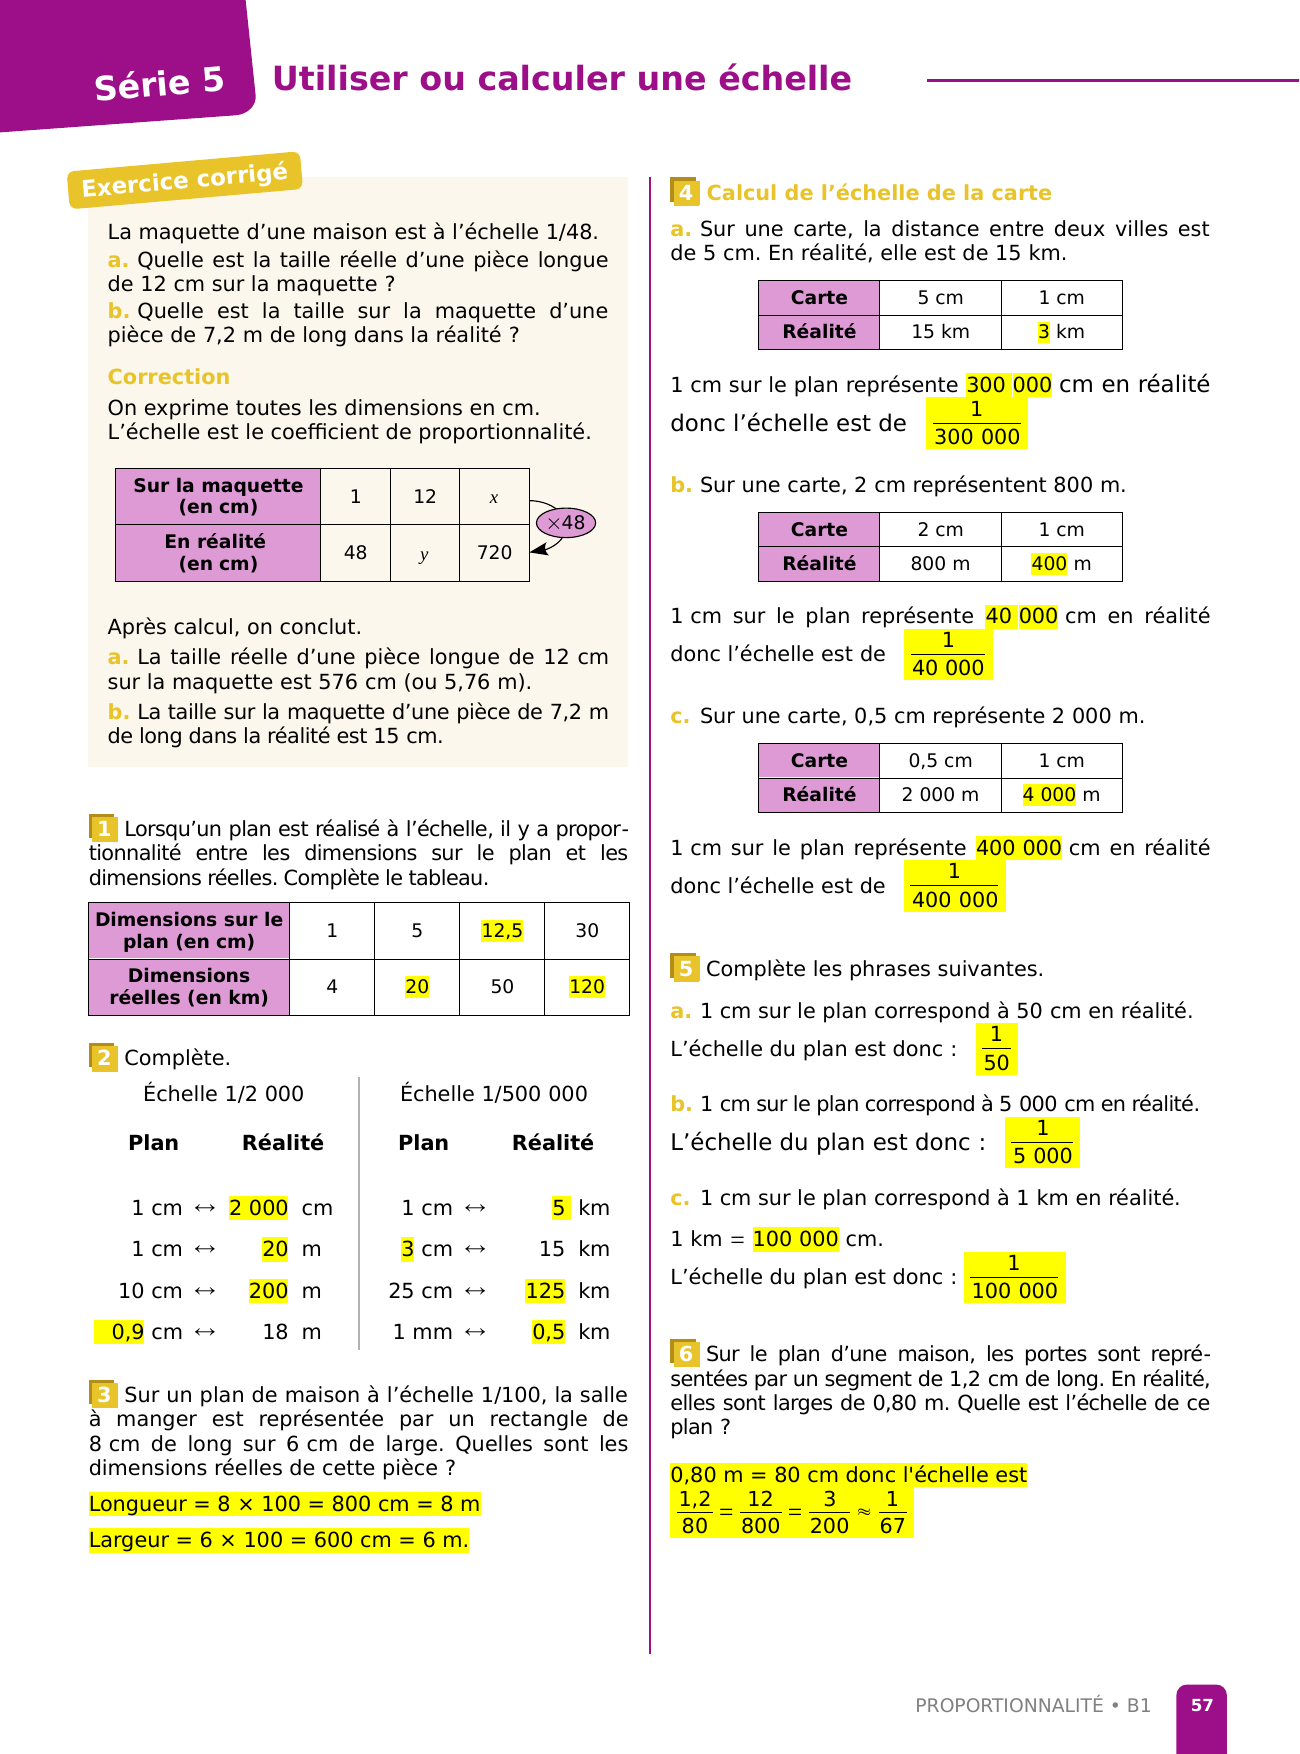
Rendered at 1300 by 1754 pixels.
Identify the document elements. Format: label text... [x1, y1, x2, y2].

table_header [530, 468, 596, 518]
table_cell 1 cm « 2 000 cm 1 cm « 20 m 10 cm « 200 m 0,9 cm « 18 m [89, 1173, 358, 1350]
table_header Dimensions sur le plan (en cm) [89, 903, 289, 958]
table_cell 2 000 m [880, 779, 1001, 812]
table_header 1 [290, 903, 374, 958]
text 1 cm sur le plan représente 300 000 cm en réalité donc l’échelle est de [670, 350, 1211, 449]
table_cell Réalité [759, 316, 879, 349]
text 0,80 m = 80 cm donc l'échelle est [670, 1445, 1211, 1538]
text 1 cm sur le plan représente 400 000 cm en réalité donc l’échelle est de [670, 813, 1211, 912]
text Correction [107, 365, 609, 389]
table_header Carte [759, 281, 879, 315]
text On exprime toutes les dimensions en cm. L’échelle est le coefficient de proportionnalité. [107, 396, 609, 444]
table_cell Plan Réalité [89, 1125, 358, 1173]
table_cell 50 [460, 960, 544, 1015]
list 1 cm sur le plan correspond à 5 000 cm en réalité. [670, 1092, 1211, 1117]
table_header 2 cm [880, 513, 1001, 546]
list 1 km = 100 000 cm. L’échelle du plan est donc : [670, 1210, 1211, 1303]
table_cell 120 [545, 960, 629, 1015]
list Sur une carte, 2 cm représentent 800 m. [670, 473, 1211, 497]
list [1018, 1023, 1211, 1075]
table_header Échelle 1/2 000 [89, 1077, 358, 1125]
table_header 5 [375, 903, 459, 958]
list Sur une carte, 0,5 cm représente 2 000 m. [670, 704, 1211, 728]
subtitle Complète. [114, 1043, 629, 1071]
table_header x [460, 469, 529, 524]
table_header Carte [759, 744, 879, 777]
table_header 0,5 cm [880, 744, 1001, 777]
table_cell 400 m [1002, 547, 1122, 581]
text Après calcul, on conclut. [107, 615, 609, 639]
list Longueur = 8 × 100 = 800 cm = 8 m [481, 1492, 629, 1516]
table_header 1 cm [1002, 513, 1122, 546]
table_cell 4 [290, 960, 374, 1015]
table_cell [530, 524, 560, 551]
table_header 30 [545, 903, 629, 958]
list 1 cm sur le plan correspond à 1 km en réalité. [670, 1186, 1211, 1210]
table_cell 15 km [880, 316, 1001, 349]
subtitle Sur un plan de maison à l’échelle 1/100, la salle à manger est représentée par un rectangle de 8 cm de long sur 6 cm de large. Quelles sont les dimensions réelles de cette pièce ? [88, 1379, 629, 1480]
table_cell y [391, 525, 459, 581]
table_cell 800 m [880, 547, 1001, 581]
table_header Carte [759, 513, 879, 546]
table_cell Plan Réalité [360, 1125, 629, 1173]
subtitle Sur le plan d’une maison, les portes sont repré­sentées par un segment de 1,2 cm de long. En réalité, elles sont larges de 0,80 m. Quelle est l’échelle de ce plan ? [670, 1338, 1211, 1439]
table_header 12,5 [460, 903, 544, 958]
list Quelle est la taille sur la maquette d’une pièce de 7,2 m de long dans la réalité ? [107, 299, 609, 348]
list L’échelle du plan est donc : [670, 1117, 1005, 1168]
table_cell 4 000 m [1002, 779, 1122, 812]
list Quelle est la taille réelle d’une pièce longue de 12 cm sur la maquette ? [107, 248, 609, 296]
table_cell 20 [375, 960, 459, 1015]
list [1080, 1117, 1211, 1168]
table_cell 1 cm « 5 km 3 cm « 15 km 25 cm « 125 km 1 mm « 0,5 km [360, 1173, 629, 1350]
table_cell 3 km [1002, 316, 1122, 349]
subtitle Lorsqu’un plan est réalisé à l’échelle, il y a propor­tionnalité entre les dimensions sur le plan et les dimensions réelles. Complète le tableau. [88, 813, 629, 890]
list La taille réelle d’une pièce longue de 12 cm sur la maquette est 576 cm (ou 5,76 m). [107, 645, 609, 694]
list L’échelle du plan est donc : [670, 1023, 976, 1075]
table_cell [530, 528, 596, 581]
table_header 1 [321, 469, 390, 524]
table_cell En réalité (en cm) [116, 525, 320, 581]
list La taille sur la maquette d’une pièce de 7,2 m de long dans la réalité est 15 cm. [107, 700, 609, 748]
text La maquette d’une maison est à l’échelle 1/48. [107, 220, 609, 245]
list 1 cm sur le plan correspond à 50 cm en réalité. [670, 999, 1211, 1023]
list Sur une carte, la distance entre deux villes est de 5 cm. En réalité, elle est de 15 km. [670, 217, 1211, 266]
table_cell Réalité [759, 779, 879, 812]
table_header Échelle 1/500 000 [360, 1077, 629, 1125]
table_header 1 cm [1002, 281, 1122, 315]
subtitle Calcul de l’échelle de la carte [696, 177, 1211, 205]
text 1 cm sur le plan représente 40 000 cm en réalité donc l’échelle est de [670, 582, 1211, 680]
list Largeur = 6 × 100 = 600 cm = 6 m. [469, 1528, 629, 1553]
table_cell 48 [321, 525, 390, 581]
table_header [530, 502, 553, 524]
table_header 5 cm [880, 281, 1001, 315]
table_cell Dimensions réelles (en km) [89, 960, 289, 1015]
table_header 1 cm [1002, 744, 1122, 777]
subtitle Complète les phrases suivantes. [696, 953, 1211, 981]
table_cell 720 [460, 525, 529, 581]
table_cell Réalité [759, 547, 879, 581]
table_header 12 [391, 469, 459, 524]
table_header Sur la maquette (en cm) [116, 469, 320, 524]
